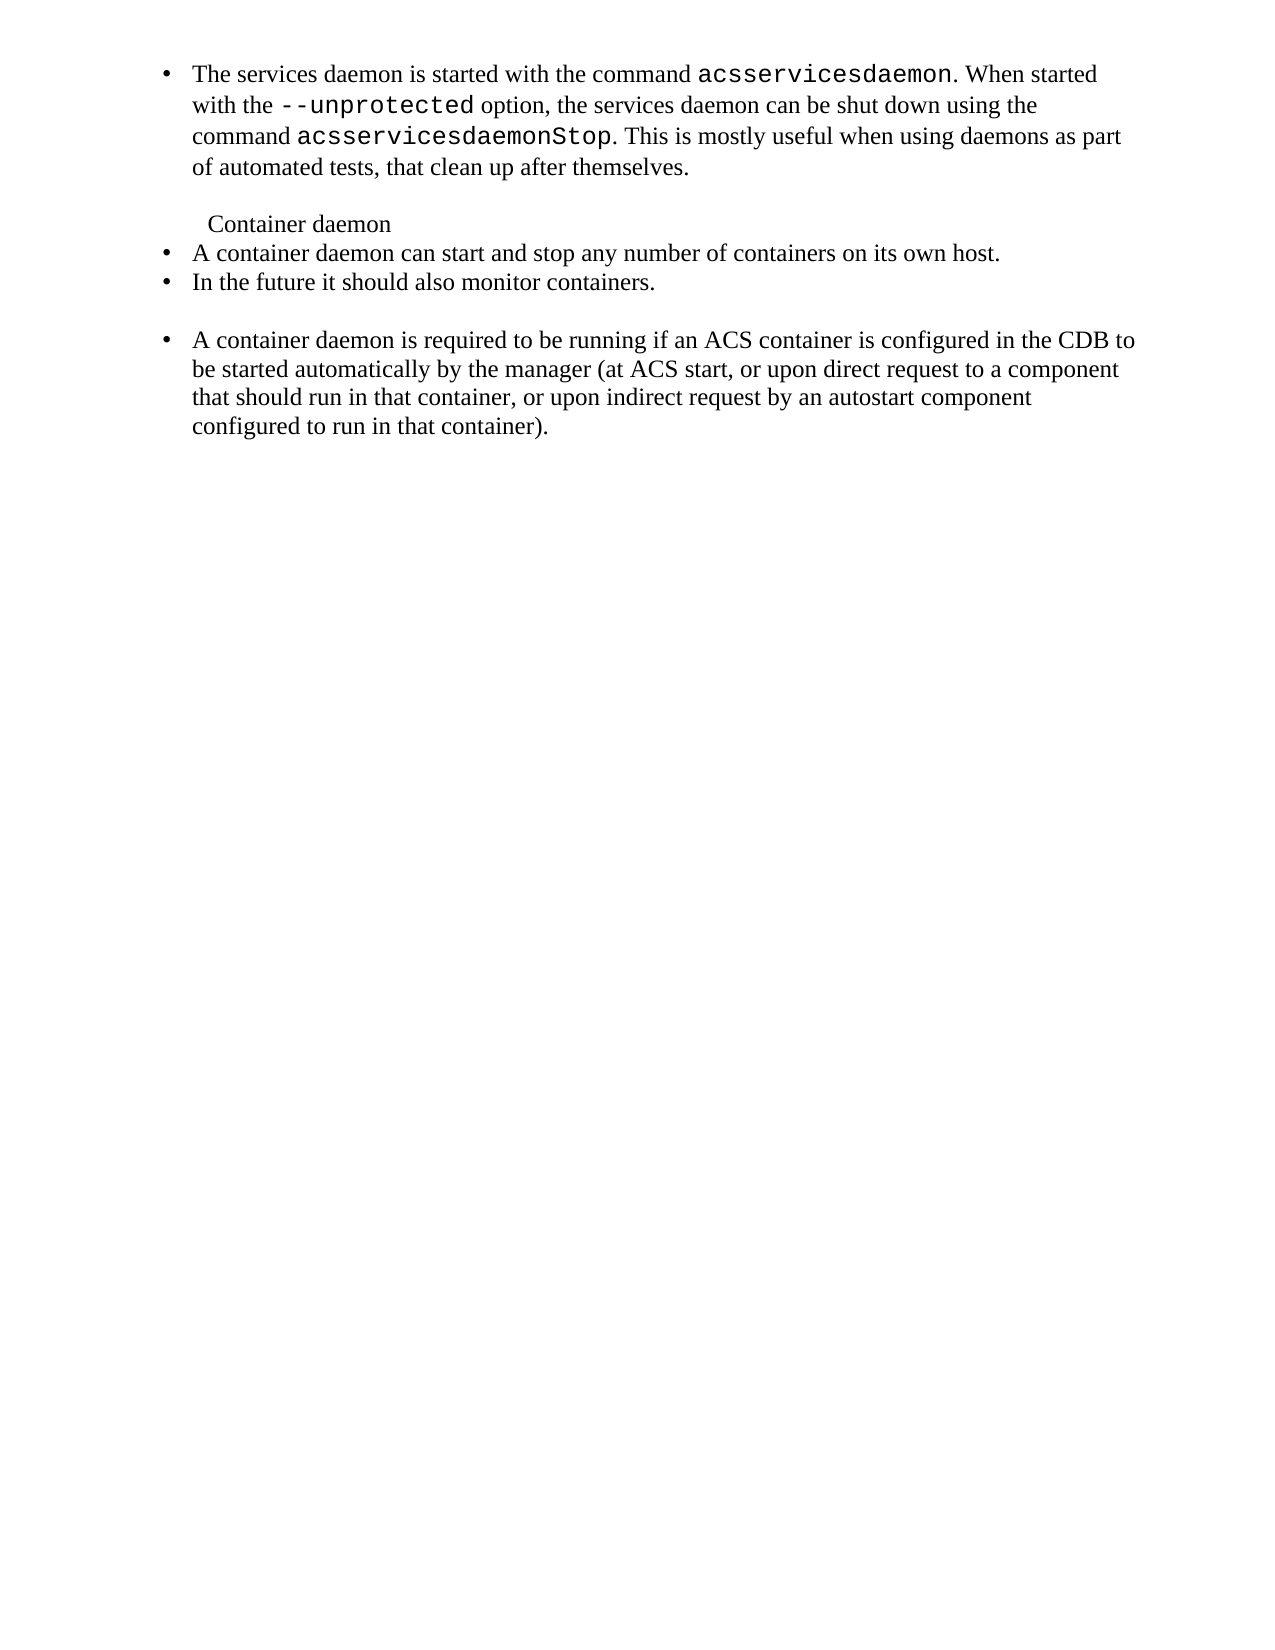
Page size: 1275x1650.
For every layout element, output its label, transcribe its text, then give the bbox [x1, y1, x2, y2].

list A container daemon can start and stop any number of containers on its own host. [162, 238, 1141, 267]
subtitle Container daemon [118, 209, 1216, 238]
list In the future it should also monitor containers. [162, 267, 1141, 296]
list A container daemon is required to be running if an ACS container is configured in the CDB to be started automatically by the manager (at ACS start, or upon direct request to a component that should run in that container, or upon indirect request by an autostart component configured to run in that container). [162, 325, 1141, 440]
list The services daemon is started with the command acsservicesdaemon. When started with the --unprotected option, the services daemon can be shut down using the command acsservicesdaemonStop. This is mostly useful when using daemons as part of automated tests, that clean up after themselves. [162, 59, 1141, 180]
